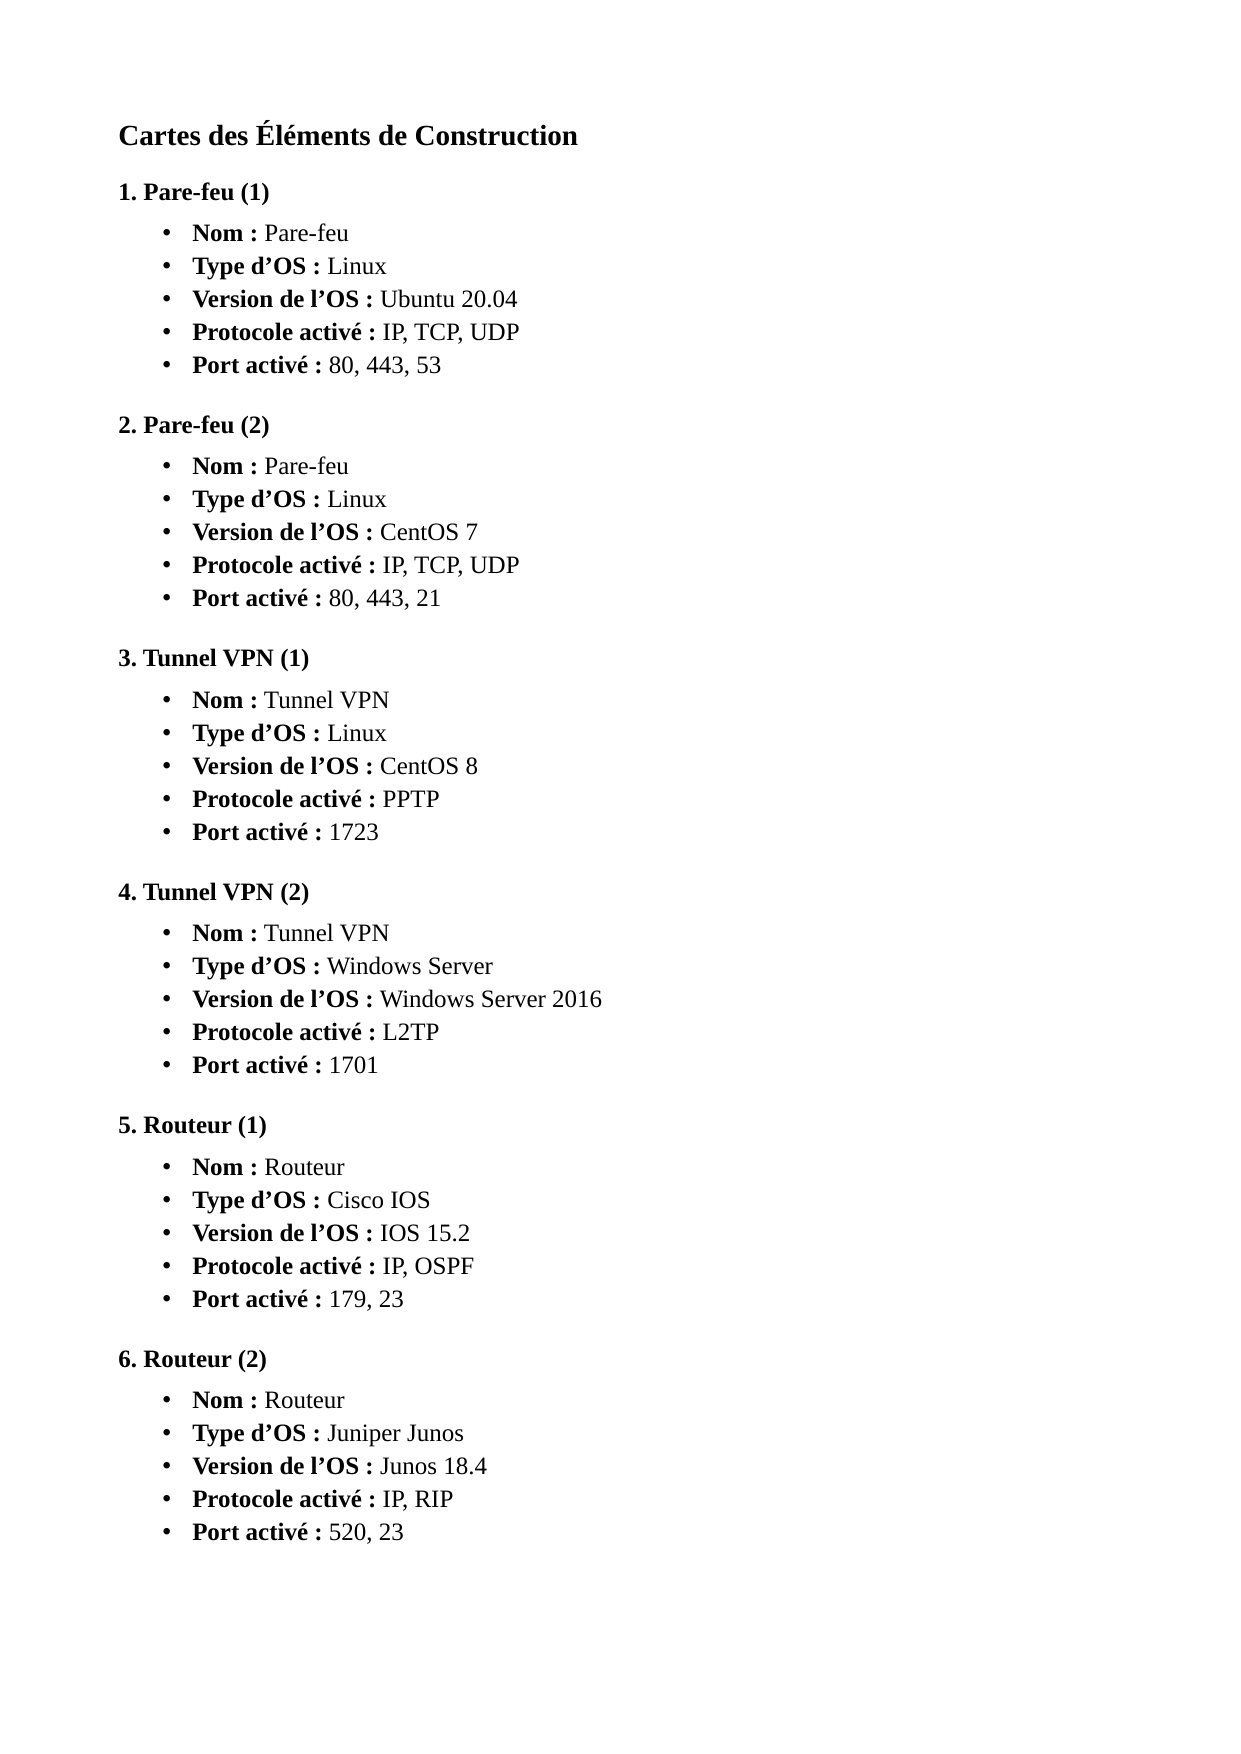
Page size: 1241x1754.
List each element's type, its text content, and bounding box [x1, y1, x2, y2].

subtitle 4. Tunnel VPN (2) [118, 877, 1122, 906]
subtitle 6. Routeur (2) [118, 1344, 1122, 1373]
list Version de l’OS : Junos 18.4 [162, 1451, 1122, 1480]
list Nom : Tunnel VPN [162, 685, 1122, 713]
list Protocole activé : IP, RIP [162, 1484, 1122, 1513]
subtitle 1. Pare-feu (1) [118, 177, 1122, 205]
subtitle Cartes des Éléments de Construction [118, 118, 1122, 152]
list Port activé : 179, 23 [162, 1284, 1122, 1312]
list Nom : Pare-feu [162, 451, 1122, 480]
list Protocole activé : L2TP [162, 1017, 1122, 1046]
list Port activé : 80, 443, 53 [162, 350, 1122, 379]
list Protocole activé : IP, TCP, UDP [162, 317, 1122, 346]
list Port activé : 1723 [162, 817, 1122, 846]
list Version de l’OS : Windows Server 2016 [162, 984, 1122, 1013]
list Type d’OS : Linux [162, 718, 1122, 747]
list Nom : Tunnel VPN [162, 918, 1122, 947]
subtitle 3. Tunnel VPN (1) [118, 643, 1122, 672]
list Version de l’OS : CentOS 7 [162, 517, 1122, 546]
list Port activé : 520, 23 [162, 1517, 1122, 1546]
list Version de l’OS : IOS 15.2 [162, 1218, 1122, 1246]
list Type d’OS : Windows Server [162, 951, 1122, 980]
list Version de l’OS : Ubuntu 20.04 [162, 284, 1122, 313]
list Type d’OS : Linux [162, 484, 1122, 513]
list Protocole activé : IP, TCP, UDP [162, 550, 1122, 579]
list Nom : Pare-feu [162, 218, 1122, 247]
list Nom : Routeur [162, 1152, 1122, 1180]
list Type d’OS : Linux [162, 251, 1122, 280]
list Version de l’OS : CentOS 8 [162, 751, 1122, 779]
subtitle 2. Pare-feu (2) [118, 410, 1122, 439]
subtitle 5. Routeur (1) [118, 1110, 1122, 1139]
list Protocole activé : IP, OSPF [162, 1251, 1122, 1279]
list Port activé : 1701 [162, 1050, 1122, 1079]
list Nom : Routeur [162, 1385, 1122, 1414]
list Port activé : 80, 443, 21 [162, 583, 1122, 612]
list Type d’OS : Juniper Junos [162, 1418, 1122, 1447]
list Protocole activé : PPTP [162, 784, 1122, 813]
list Type d’OS : Cisco IOS [162, 1185, 1122, 1213]
